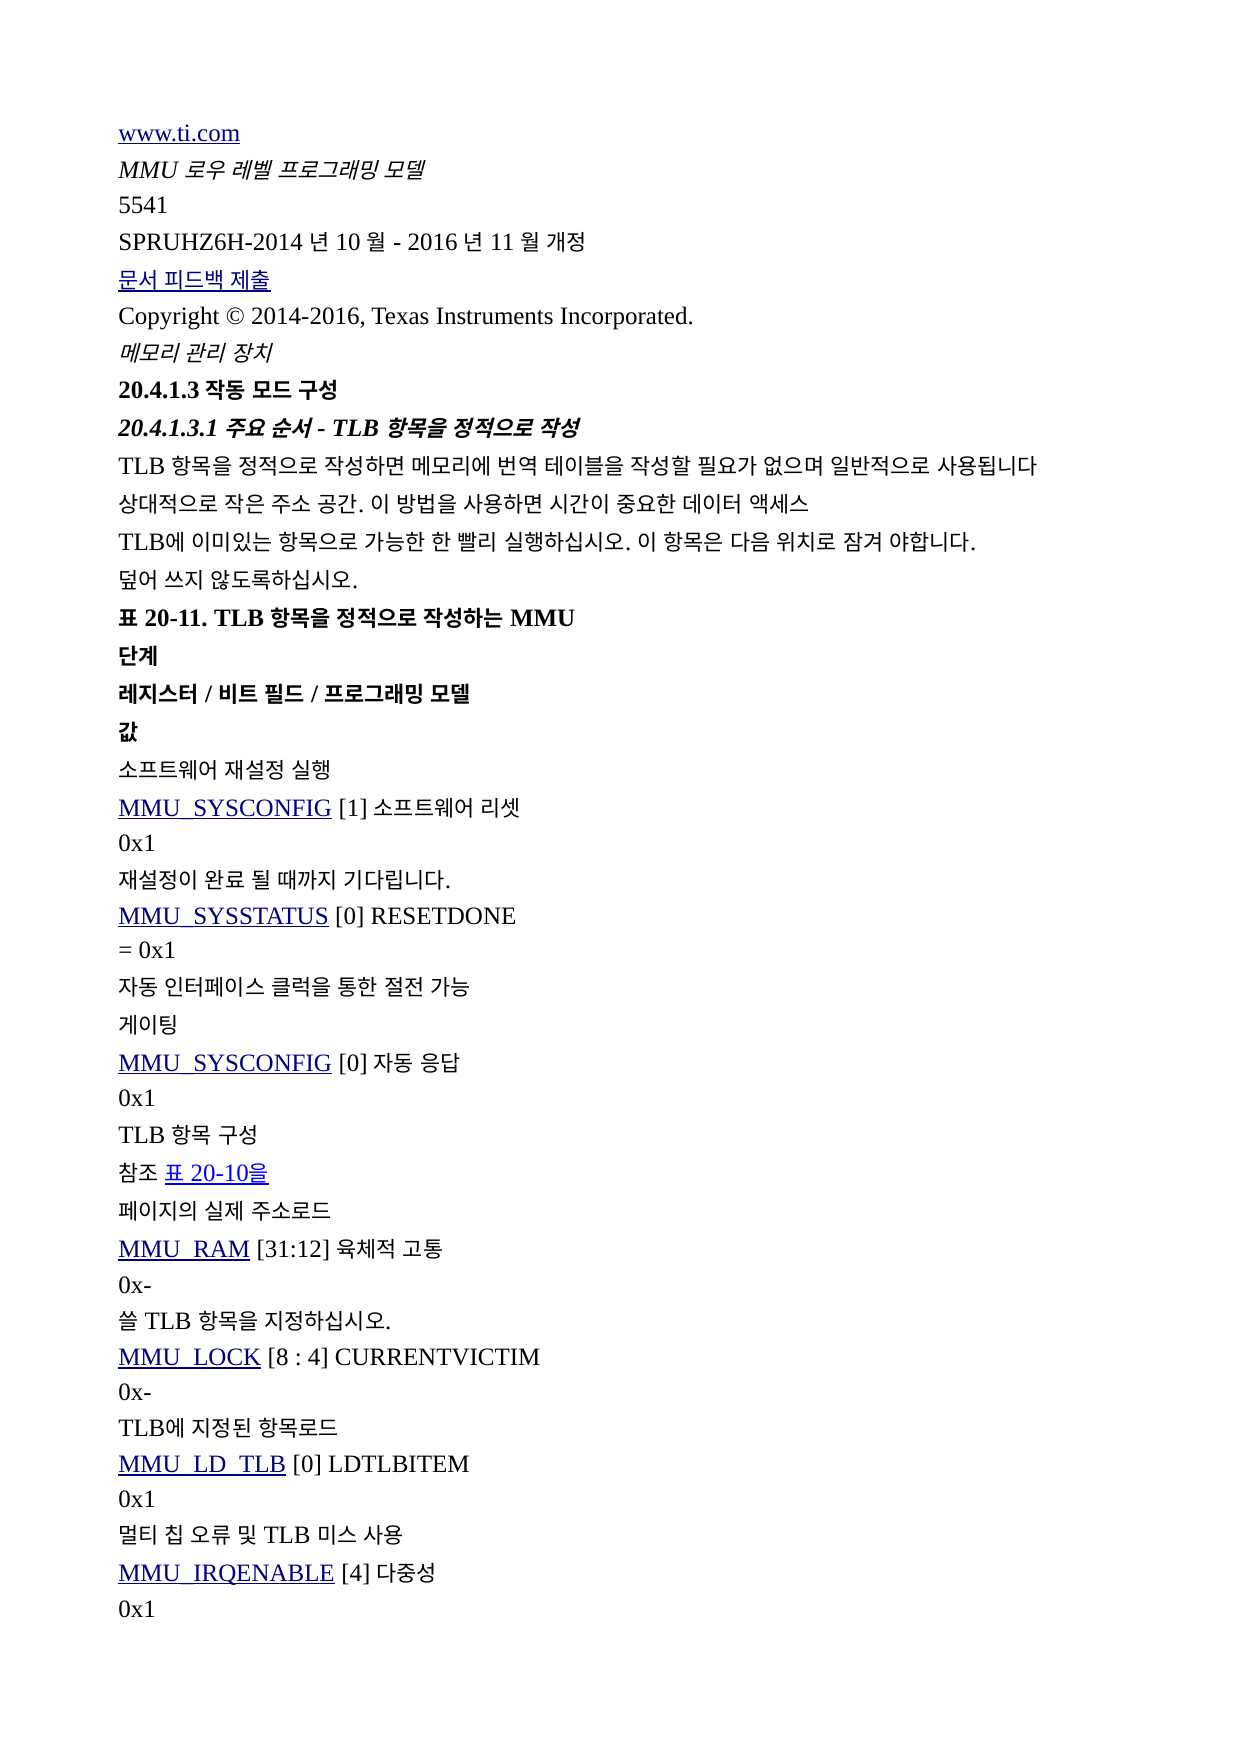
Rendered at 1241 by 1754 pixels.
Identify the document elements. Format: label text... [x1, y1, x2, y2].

text Copyright © 2014-2016, Texas Instruments Incorporated. [118, 301, 1122, 330]
text TLB 항목 구성 [118, 1118, 1122, 1150]
text TLB 항목을 정적으로 작성하면 메모리에 번역 테이블을 작성할 필요가 없으며 일반적으로 사용됩니다 [118, 449, 1122, 481]
text 문서 피드백 제출 [118, 263, 1122, 295]
text 메모리 관리 장치 [118, 336, 1122, 367]
text 표 20-11. TLB 항목을 정적으로 작성하는 MMU [118, 601, 1122, 633]
text 0x1 [118, 1484, 1122, 1512]
text 레지스터 / 비트 필드 / 프로그래밍 모델 [118, 677, 1122, 708]
text www.ti.com [118, 118, 1122, 147]
text 게이팅 [118, 1008, 1122, 1039]
text 단계 [118, 639, 1122, 671]
text 쓸 TLB 항목을 지정하십시오. [118, 1304, 1122, 1336]
text 덮어 쓰지 않도록하십시오. [118, 563, 1122, 595]
text 0x- [118, 1377, 1122, 1406]
text 20.4.1.3.1 주요 순서 - TLB 항목을 정적으로 작성 [118, 411, 1122, 443]
text TLB에 지정된 항목로드 [118, 1411, 1122, 1443]
text SPRUHZ6H-2014 년 10 월 - 2016 년 11 월 개정 [118, 225, 1122, 257]
text 소프트웨어 재설정 실행 [118, 753, 1122, 784]
text = 0x1 [118, 935, 1122, 964]
text MMU_LD_TLB [0] LDTLBITEM [118, 1449, 1122, 1478]
text 0x1 [118, 828, 1122, 857]
text 재설정이 완료 될 때까지 기다립니다. [118, 863, 1122, 894]
text 0x- [118, 1270, 1122, 1299]
text 5541 [118, 191, 1122, 219]
text MMU_SYSCONFIG [1] 소프트웨어 리셋 [118, 791, 1122, 822]
text 0x1 [118, 1594, 1122, 1623]
text 0x1 [118, 1083, 1122, 1112]
text MMU_LOCK [8 : 4] CURRENTVICTIM [118, 1342, 1122, 1371]
text 참조 표 20-10을 [118, 1156, 1122, 1188]
text 상대적으로 작은 주소 공간. 이 방법을 사용하면 시간이 중요한 데이터 액세스 [118, 487, 1122, 519]
text MMU_SYSSTATUS [0] RESETDONE [118, 901, 1122, 929]
text 페이지의 실제 주소로드 [118, 1194, 1122, 1226]
text 값 [118, 715, 1122, 746]
text MMU_IRQENABLE [4] 다중성 [118, 1556, 1122, 1588]
text MMU_RAM [31:12] 육체적 고통 [118, 1232, 1122, 1264]
text MMU 로우 레벨 프로그래밍 모델 [118, 153, 1122, 184]
text MMU_SYSCONFIG [0] 자동 응답 [118, 1046, 1122, 1077]
text 멀티 칩 오류 및 TLB 미스 사용 [118, 1518, 1122, 1550]
text 자동 인터페이스 클럭을 통한 절전 가능 [118, 970, 1122, 1001]
text 20.4.1.3 작동 모드 구성 [118, 373, 1122, 405]
text TLB에 이미있는 항목으로 가능한 한 빨리 실행하십시오. 이 항목은 다음 위치로 잠겨 야합니다. [118, 525, 1122, 557]
